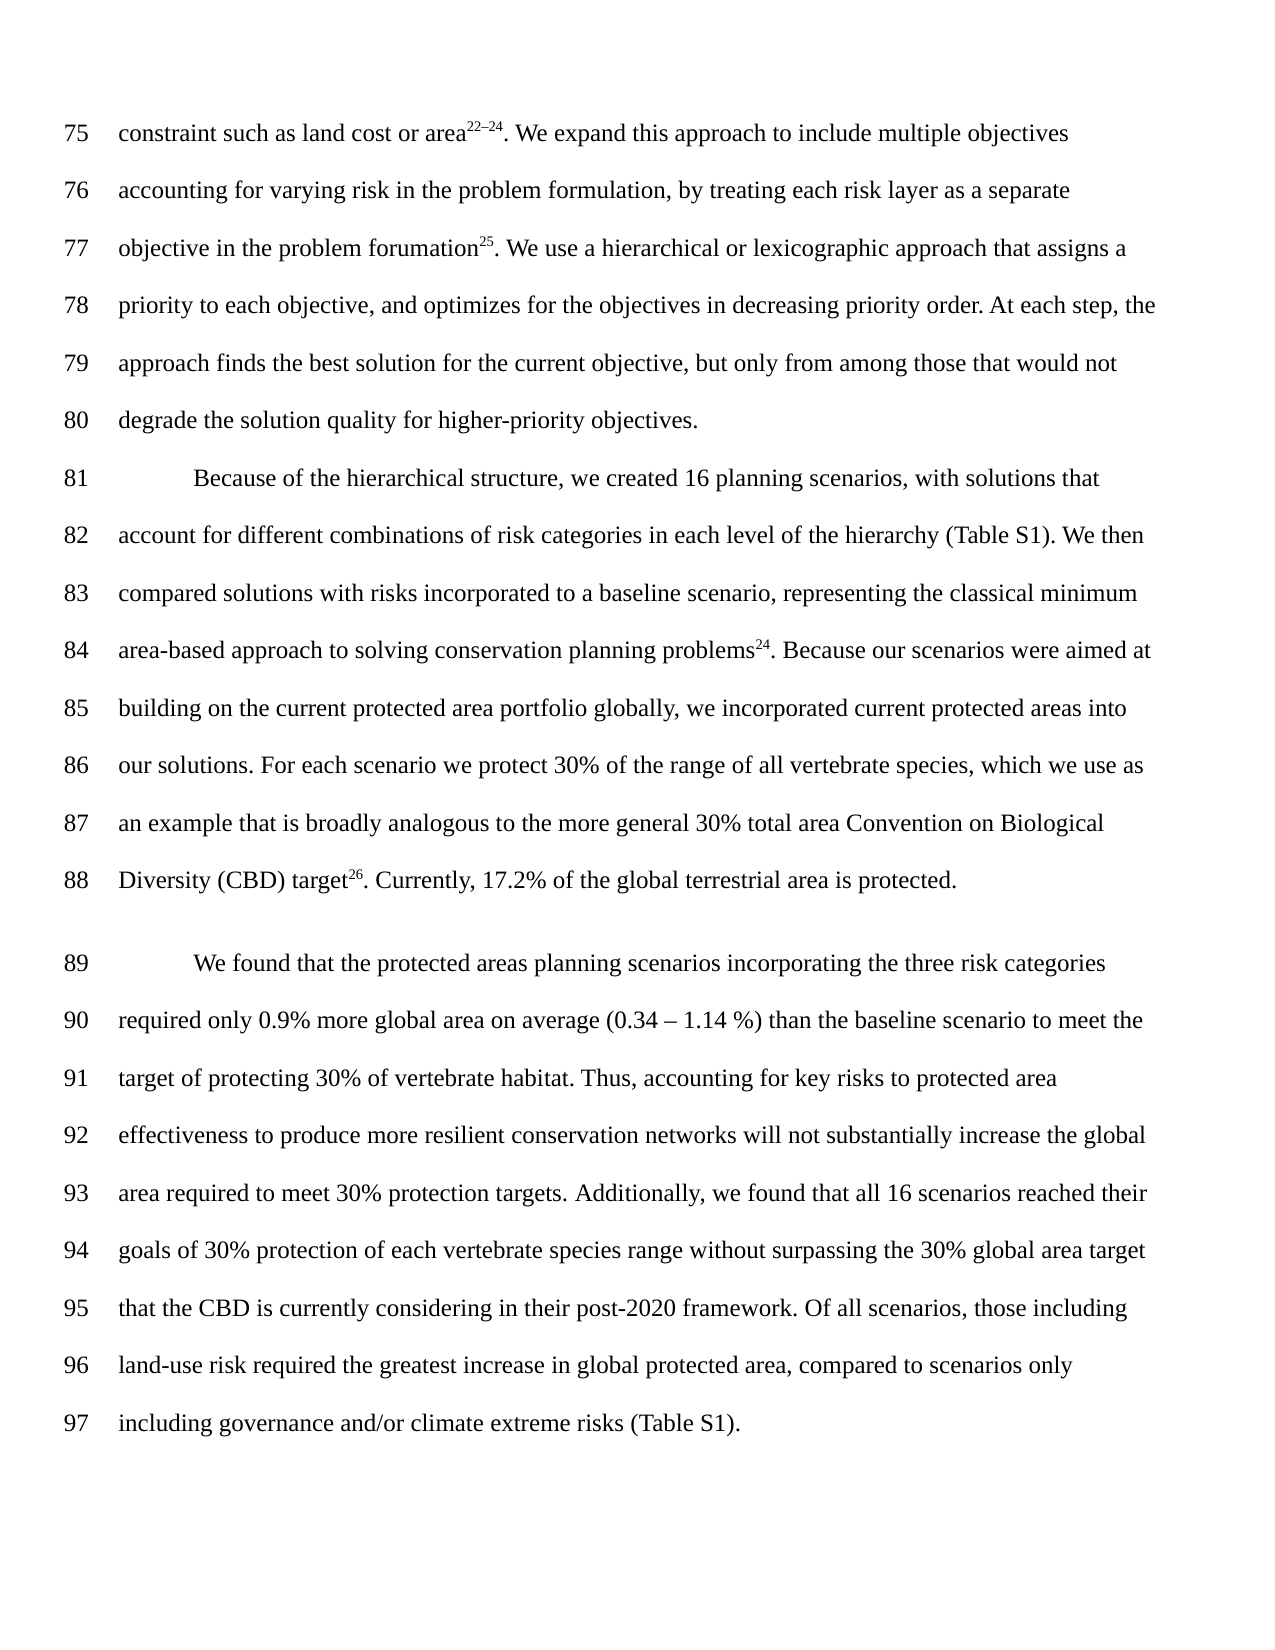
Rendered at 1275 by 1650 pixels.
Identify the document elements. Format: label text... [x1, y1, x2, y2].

text constraint such as land cost or area22–24. We expand this approach to include multiple objectives accounting for varying risk in the problem formulation, by treating each risk layer as a separate objective in the problem forumation25. We use a hierarchical or lexicographic approach that assigns a priority to each objective, and optimizes for the objectives in decreasing priority order. At each step, the approach finds the best solution for the current objective, but only from among those that would not degrade the solution quality for higher-priority objectives. [118, 118, 1157, 434]
text We found that the protected areas planning scenarios incorporating the three risk categories required only 0.9% more global area on average (0.34 – 1.14 %) than the baseline scenario to meet the target of protecting 30% of vertebrate habitat. Thus, accounting for key risks to protected area effectiveness to produce more resilient conservation networks will not substantially increase the global area required to meet 30% protection targets. Additionally, we found that all 16 scenarios reached their goals of 30% protection of each vertebrate species range without surpassing the 30% global area target that the CBD is currently considering in their post-2020 framework. Of all scenarios, those including land-use risk required the greatest increase in global protected area, compared to scenarios only including governance and/or climate extreme risks (Table S1). [118, 948, 1157, 1437]
text Because of the hierarchical structure, we created 16 planning scenarios, with solutions that account for different combinations of risk categories in each level of the hierarchy (Table S1). We then compared solutions with risks incorporated to a baseline scenario, representing the classical minimum area-based approach to solving conservation planning problems24. Because our scenarios were aimed at building on the current protected area portfolio globally, we incorporated current protected areas into our solutions. For each scenario we protect 30% of the range of all vertebrate species, which we use as an example that is broadly analogous to the more general 30% total area Convention on Biological Diversity (CBD) target26. Currently, 17.2% of the global terrestrial area is protected. [118, 463, 1157, 894]
